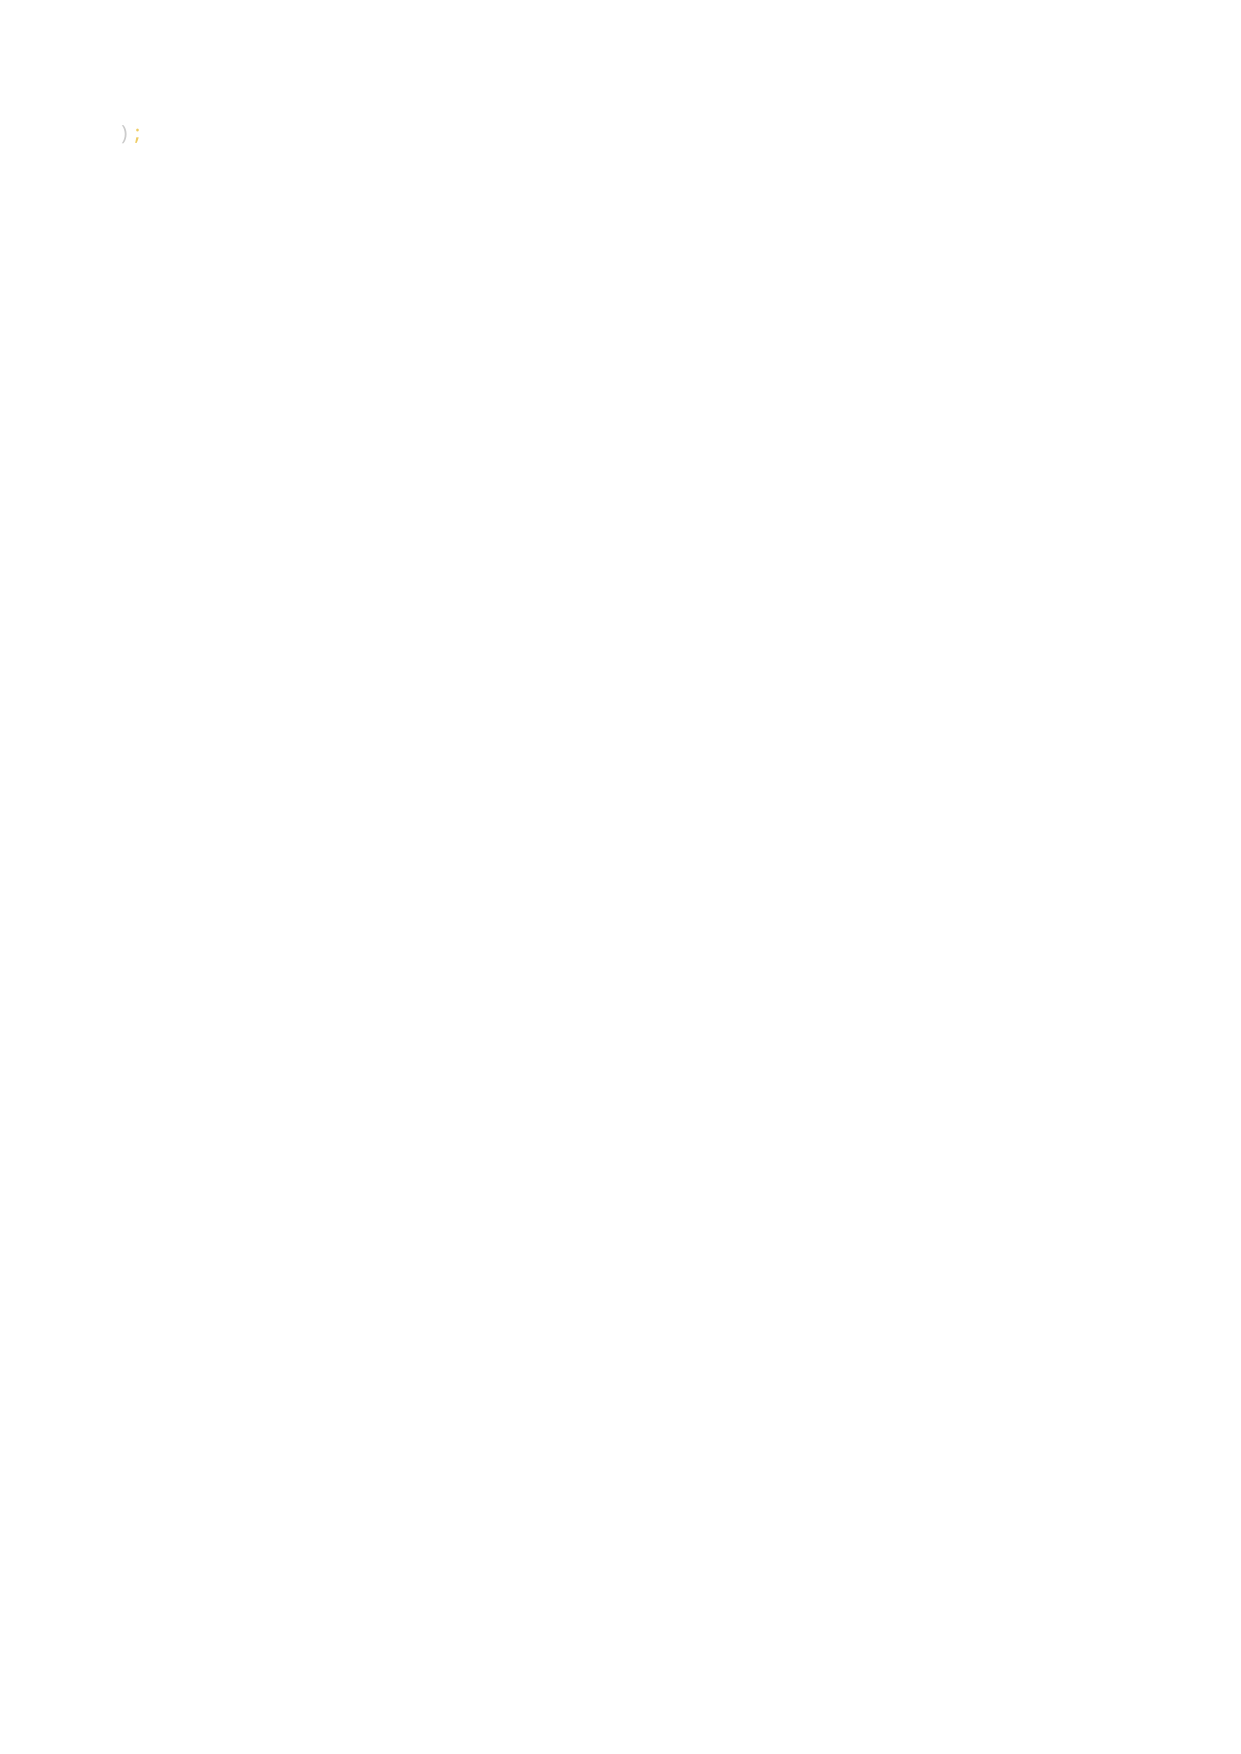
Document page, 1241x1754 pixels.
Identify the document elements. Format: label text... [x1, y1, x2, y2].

text ); [118, 118, 1122, 147]
